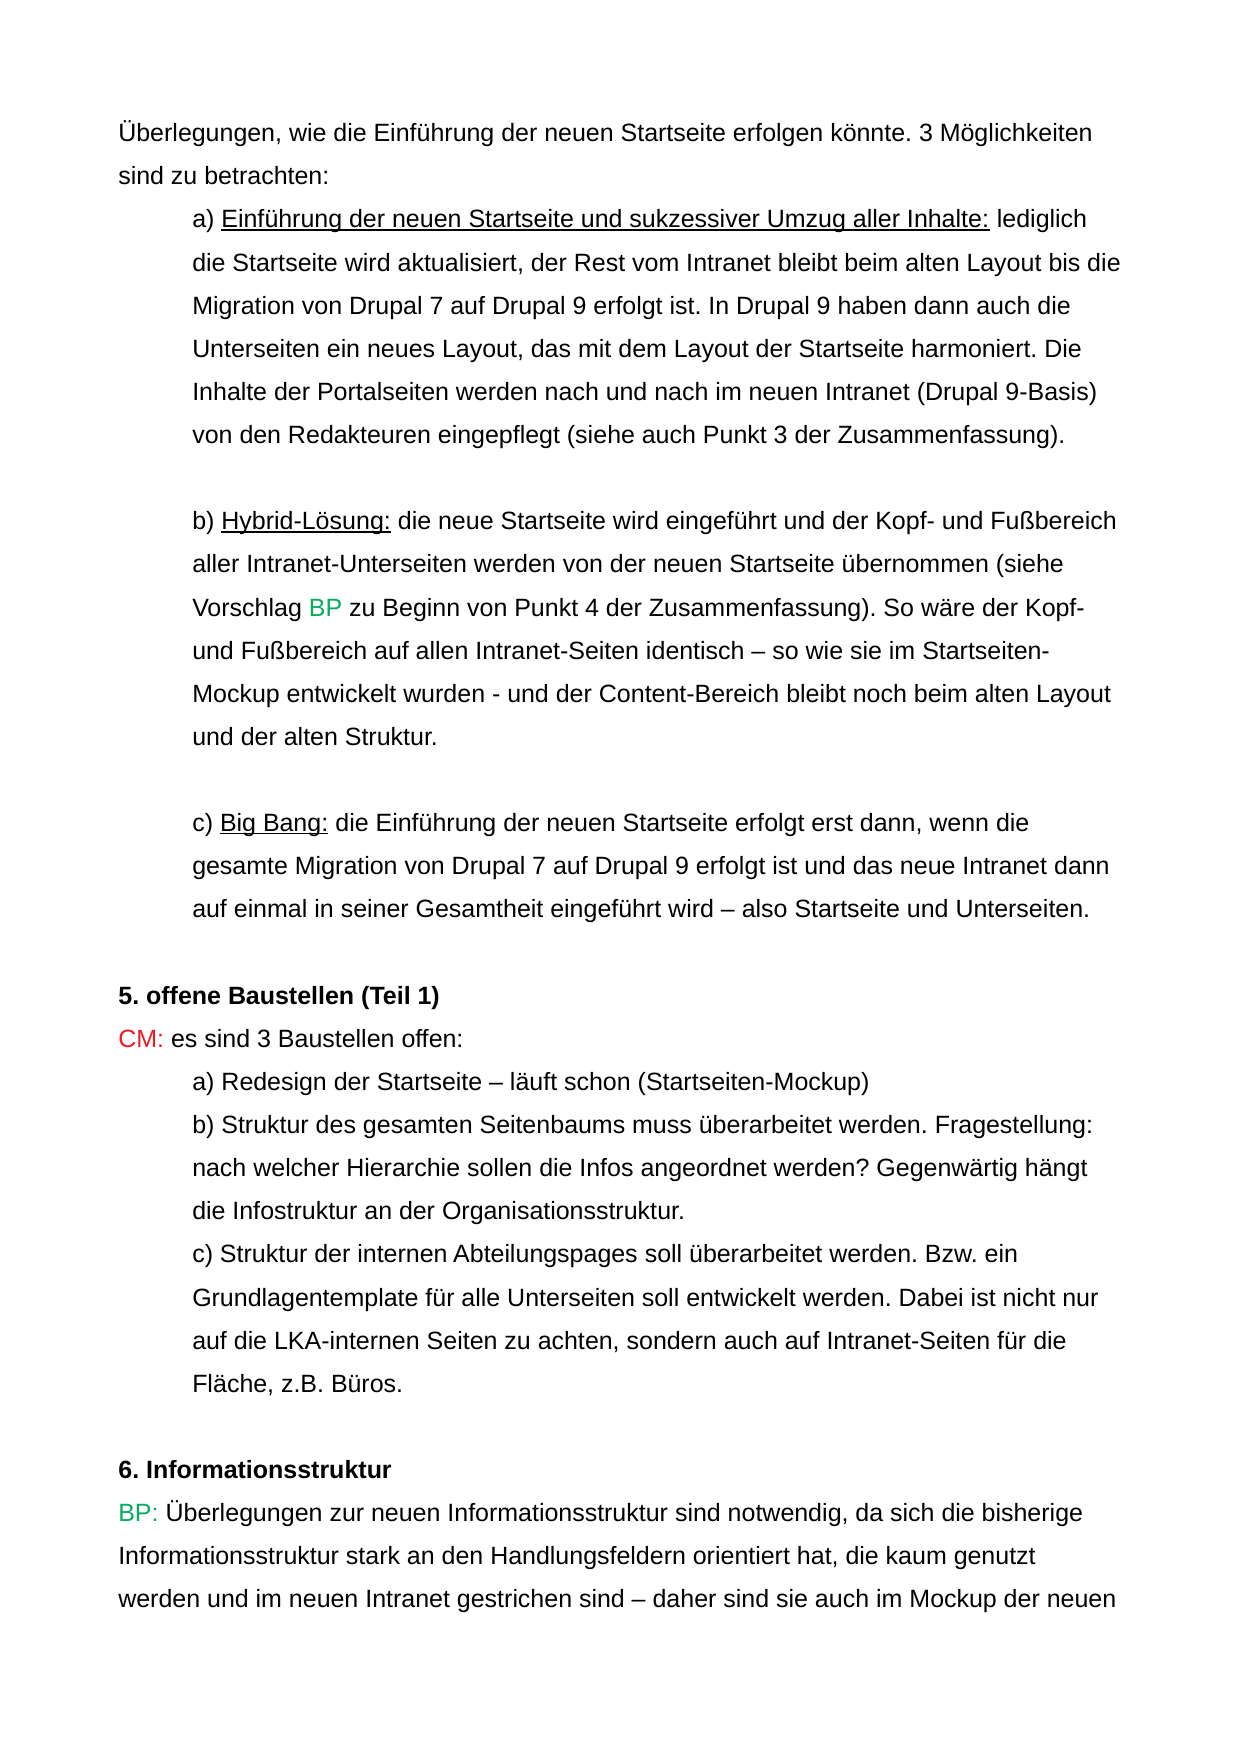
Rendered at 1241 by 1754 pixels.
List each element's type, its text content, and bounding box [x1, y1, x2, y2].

text CM: es sind 3 Baustellen offen: [118, 1024, 1122, 1052]
text BP: Überlegungen zur neuen Informationsstruktur sind notwendig, da sich die bisherige Informationsstruktur stark an den Handlungsfeldern orientiert hat, die kaum genutzt werden und im neuen Intranet gestrichen sind – daher sind sie auch im Mockup der neuen [118, 1498, 1122, 1613]
text a) Redesign der Startseite – läuft schon (Startseiten-Mockup) [192, 1067, 1122, 1096]
text b) Struktur des gesamten Seitenbaums muss überarbeitet werden. Fragestellung: nach welcher Hierarchie sollen die Infos angeordnet werden? Gegenwärtig hängt die Infostruktur an der Organisationsstruktur. [192, 1110, 1122, 1225]
text c) Struktur der internen Abteilungspages soll überarbeitet werden. Bzw. ein Grundlagentemplate für alle Unterseiten soll entwickelt werden. Dabei ist nicht nur auf die LKA-internen Seiten zu achten, sondern auch auf Intranet-Seiten für die Fläche, z.B. Büros. [192, 1239, 1122, 1397]
text a) Einführung der neuen Startseite und sukzessiver Umzug aller Inhalte: lediglich die Startseite wird aktualisiert, der Rest vom Intranet bleibt beim alten Layout bis die Migration von Drupal 7 auf Drupal 9 erfolgt ist. In Drupal 9 haben dann auch die Unterseiten ein neues Layout, das mit dem Layout der Startseite harmoniert. Die Inhalte der Portalseiten werden nach und nach im neuen Intranet (Drupal 9-Basis) von den Redakteuren eingepflegt (siehe auch Punkt 3 der Zusammenfassung). [192, 204, 1122, 449]
text c) Big Bang: die Einführung der neuen Startseite erfolgt erst dann, wenn die gesamte Migration von Drupal 7 auf Drupal 9 erfolgt ist und das neue Intranet dann auf einmal in seiner Gesamtheit eingeführt wird – also Startseite und Unterseiten. [192, 808, 1122, 923]
text 5. offene Baustellen (Teil 1) [118, 981, 1122, 1009]
text Überlegungen, wie die Einführung der neuen Startseite erfolgen könnte. 3 Möglichkeiten sind zu betrachten: [118, 118, 1122, 190]
text b) Hybrid-Lösung: die neue Startseite wird eingeführt und der Kopf- und Fußbereich aller Intranet-Unterseiten werden von der neuen Startseite übernommen (siehe Vorschlag BP zu Beginn von Punkt 4 der Zusammenfassung). So wäre der Kopf- und Fußbereich auf allen Intranet-Seiten identisch – so wie sie im Startseiten-Mockup entwickelt wurden - und der Content-Bereich bleibt noch beim alten Layout und der alten Struktur. [192, 506, 1122, 751]
text 6. Informationsstruktur [118, 1455, 1122, 1484]
